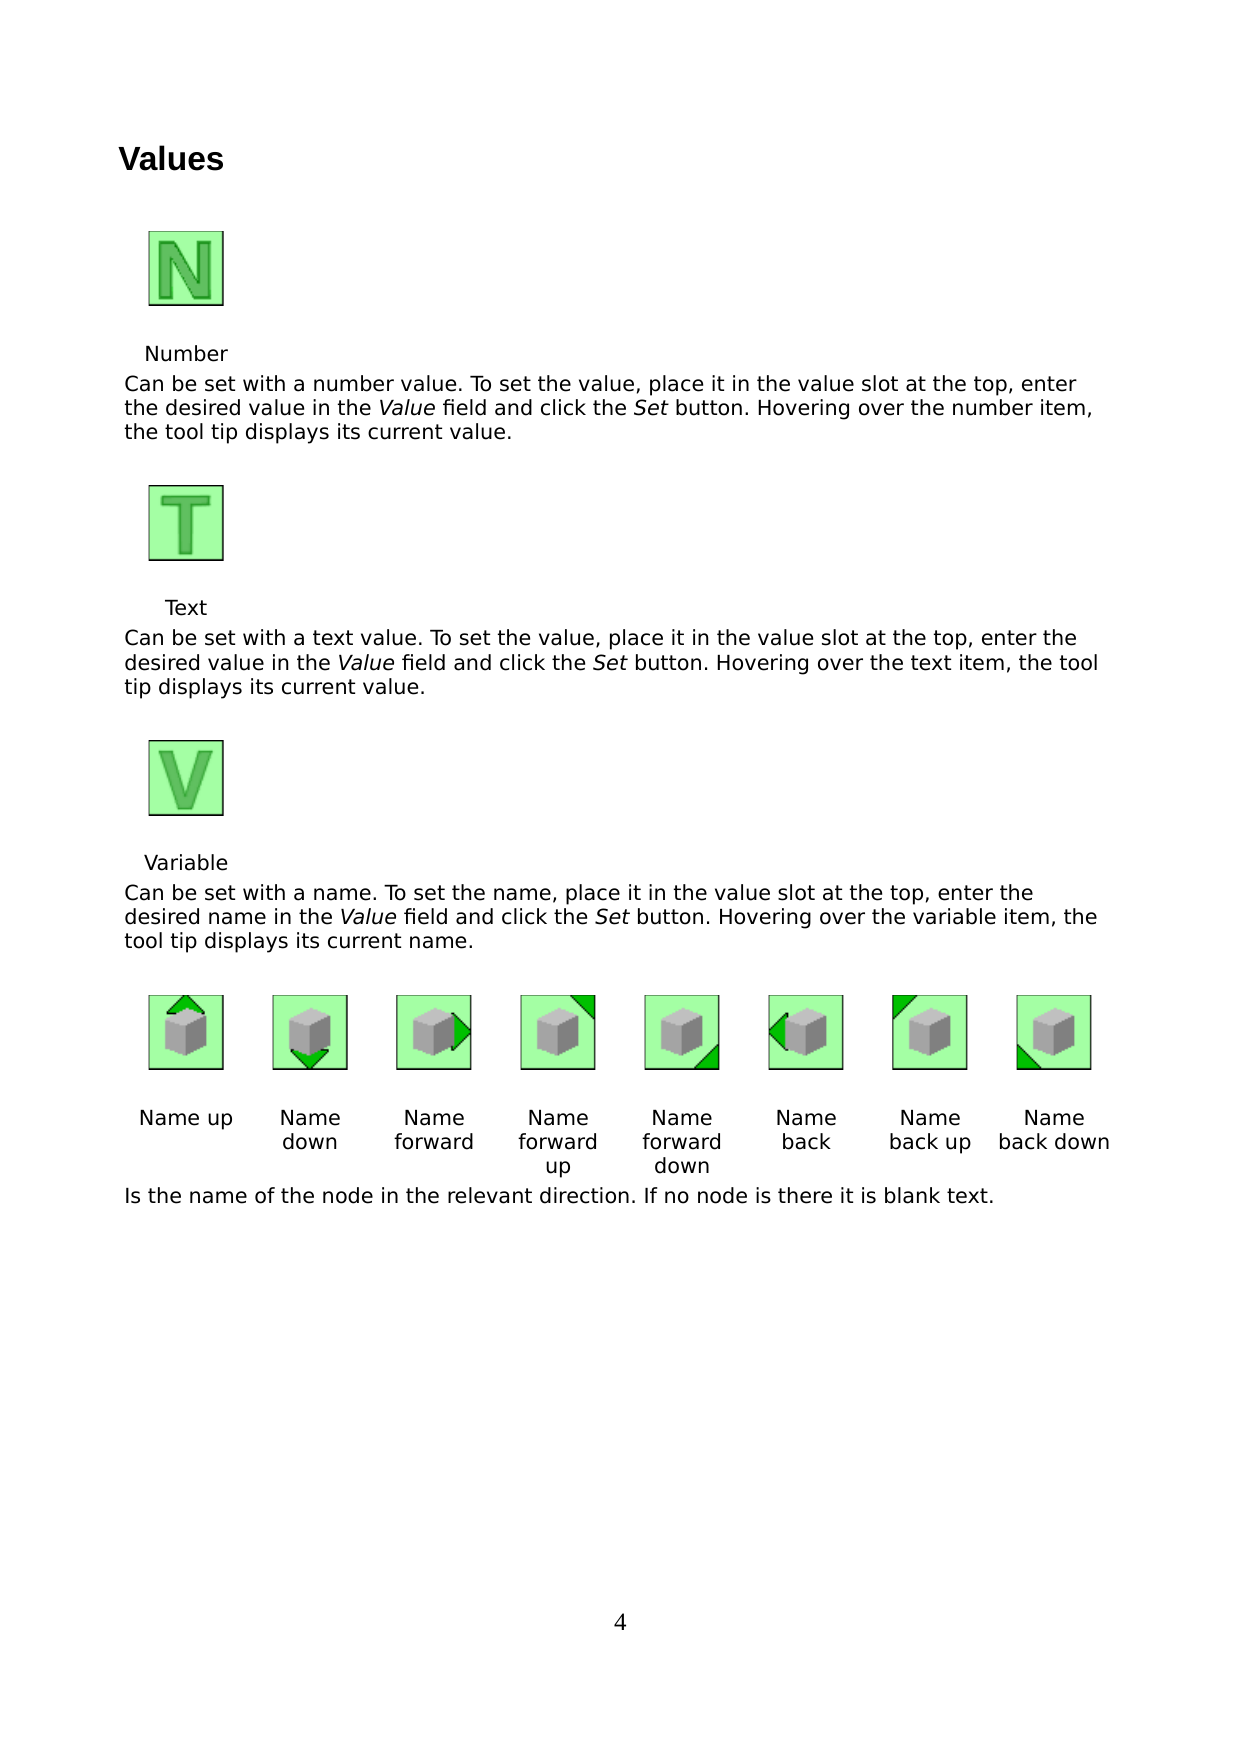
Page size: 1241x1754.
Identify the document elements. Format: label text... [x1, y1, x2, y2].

table_header [744, 225, 868, 336]
table_header [744, 480, 868, 591]
table_cell [620, 591, 744, 626]
table_cell Name back up [868, 1100, 992, 1184]
picture [768, 995, 844, 1070]
table_cell Variable [124, 845, 248, 881]
table_header [124, 989, 248, 1100]
table_cell Name forward up [496, 1100, 620, 1184]
table_header [372, 480, 496, 591]
picture [148, 231, 224, 306]
picture [148, 740, 224, 816]
table_header [496, 989, 620, 1100]
table_header [248, 989, 372, 1100]
table_cell Name forward down [620, 1100, 744, 1184]
table_header [992, 225, 1116, 336]
table_cell [992, 336, 1116, 372]
table_header [372, 225, 496, 336]
table_header [372, 989, 496, 1100]
table_cell Name up [124, 1100, 248, 1184]
table_header [868, 225, 992, 336]
table_header [248, 480, 372, 591]
table_cell [868, 845, 992, 881]
picture [272, 995, 348, 1070]
table_cell Name back down [992, 1100, 1116, 1184]
table_cell [868, 336, 992, 372]
table_cell [372, 591, 496, 626]
table_cell Number [124, 336, 248, 372]
table_header [496, 735, 620, 845]
table_cell Name down [248, 1100, 372, 1184]
picture [148, 995, 224, 1070]
picture [520, 995, 596, 1070]
table_header [620, 989, 744, 1100]
table_cell [620, 845, 744, 881]
table_cell [868, 591, 992, 626]
table_cell Name back [744, 1100, 868, 1184]
table_cell Is the name of the node in the relevant direction. If no node is there it is blank text. [118, 983, 1122, 1238]
table_header [248, 735, 372, 845]
table_cell [496, 591, 620, 626]
table_cell [620, 336, 744, 372]
table_cell [372, 845, 496, 881]
table_header [868, 989, 992, 1100]
table_header [992, 735, 1116, 845]
table_cell [992, 591, 1116, 626]
table_header [372, 735, 496, 845]
picture [148, 485, 224, 561]
table_cell [744, 591, 868, 626]
table_header [124, 225, 248, 336]
table_header [124, 735, 248, 845]
table_cell [248, 336, 372, 372]
subtitle Values [118, 139, 1122, 178]
table_cell Text [124, 591, 248, 626]
table_cell [496, 845, 620, 881]
table_header [868, 735, 992, 845]
table_header [620, 480, 744, 591]
table_cell [248, 591, 372, 626]
picture [396, 995, 472, 1070]
table_cell [744, 336, 868, 372]
table_cell [248, 845, 372, 881]
table_cell [992, 845, 1116, 881]
table_header [496, 225, 620, 336]
table_header [992, 989, 1116, 1100]
table_header [992, 480, 1116, 591]
table_header [124, 480, 248, 591]
table_header [620, 735, 744, 845]
picture [1016, 995, 1092, 1070]
table_header [496, 480, 620, 591]
table_cell Name forward [372, 1100, 496, 1184]
picture [644, 995, 720, 1070]
table_cell [744, 845, 868, 881]
table_header [620, 225, 744, 336]
table_cell [372, 336, 496, 372]
table_cell [496, 336, 620, 372]
table_header [744, 735, 868, 845]
picture [892, 995, 968, 1070]
table_header [868, 480, 992, 591]
table_header [744, 989, 868, 1100]
table_cell Can be set with a text value. To set the value, place it in the value slot at the top, enter the desired value in the Value field and click the Set button. Hovering over the text item, the tool tip displays its current value. [118, 474, 1122, 729]
table_cell Can be set with a name. To set the name, place it in the value slot at the top, enter the desired name in the Value field and click the Set button. Hovering over the variable item, the tool tip displays its current name. [118, 729, 1122, 983]
table_header [248, 225, 372, 336]
table_header Can be set with a number value. To set the value, place it in the value slot at the top, enter the desired value in the Value field and click the Set button. Hovering over the number item, the tool tip displays its current value. [118, 219, 1122, 474]
